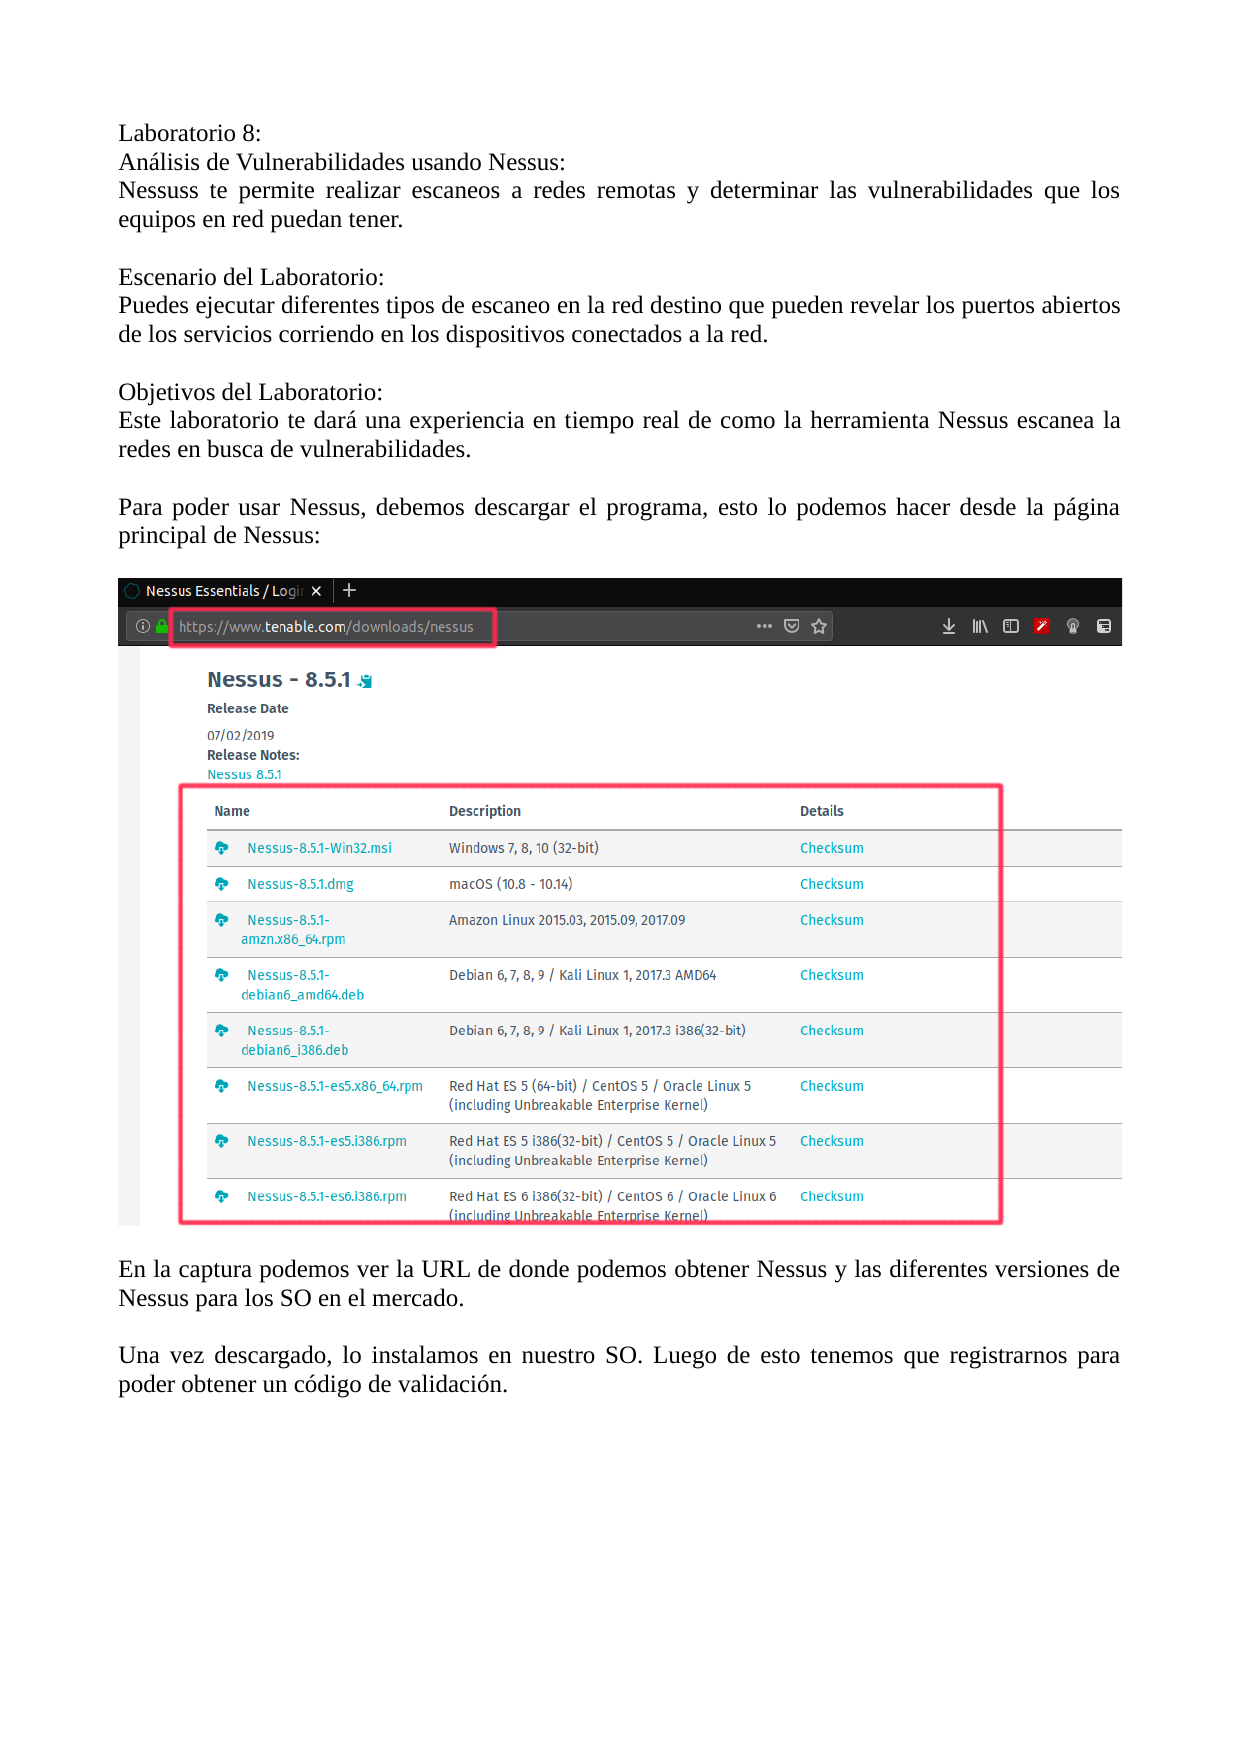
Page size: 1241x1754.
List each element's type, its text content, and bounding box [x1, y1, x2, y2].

text Este laboratorio te dará una experiencia en tiempo real de como la herramienta Nessus escanea la redes en busca de vulnerabilidades. [118, 406, 1122, 463]
picture [118, 578, 1123, 1226]
text Objetivos del Laboratorio: [118, 377, 1122, 406]
text Puedes ejecutar diferentes tipos de escaneo en la red destino que pueden revelar los puertos abiertos de los servicios corriendo en los dispositivos conectados a la red. [118, 291, 1122, 348]
text Escenario del Laboratorio: [118, 262, 1122, 291]
text Para poder usar Nessus, debemos descargar el programa, esto lo podemos hacer desde la página principal de Nessus: [118, 492, 1122, 549]
text Una vez descargado, lo instalamos en nuestro SO. Luego de esto tenemos que registrarnos para poder obtener un código de validación. [118, 1340, 1122, 1398]
text Análisis de Vulnerabilidades usando Nessus: [118, 147, 1122, 176]
text Nessuss te permite realizar escaneos a redes remotas y determinar las vulnerabilidades que los equipos en red puedan tener. [118, 176, 1122, 233]
text En la captura podemos ver la URL de donde podemos obtener Nessus y las diferentes versiones de Nessus para los SO en el mercado. [118, 1254, 1122, 1312]
text Laboratorio 8: [118, 118, 1122, 147]
